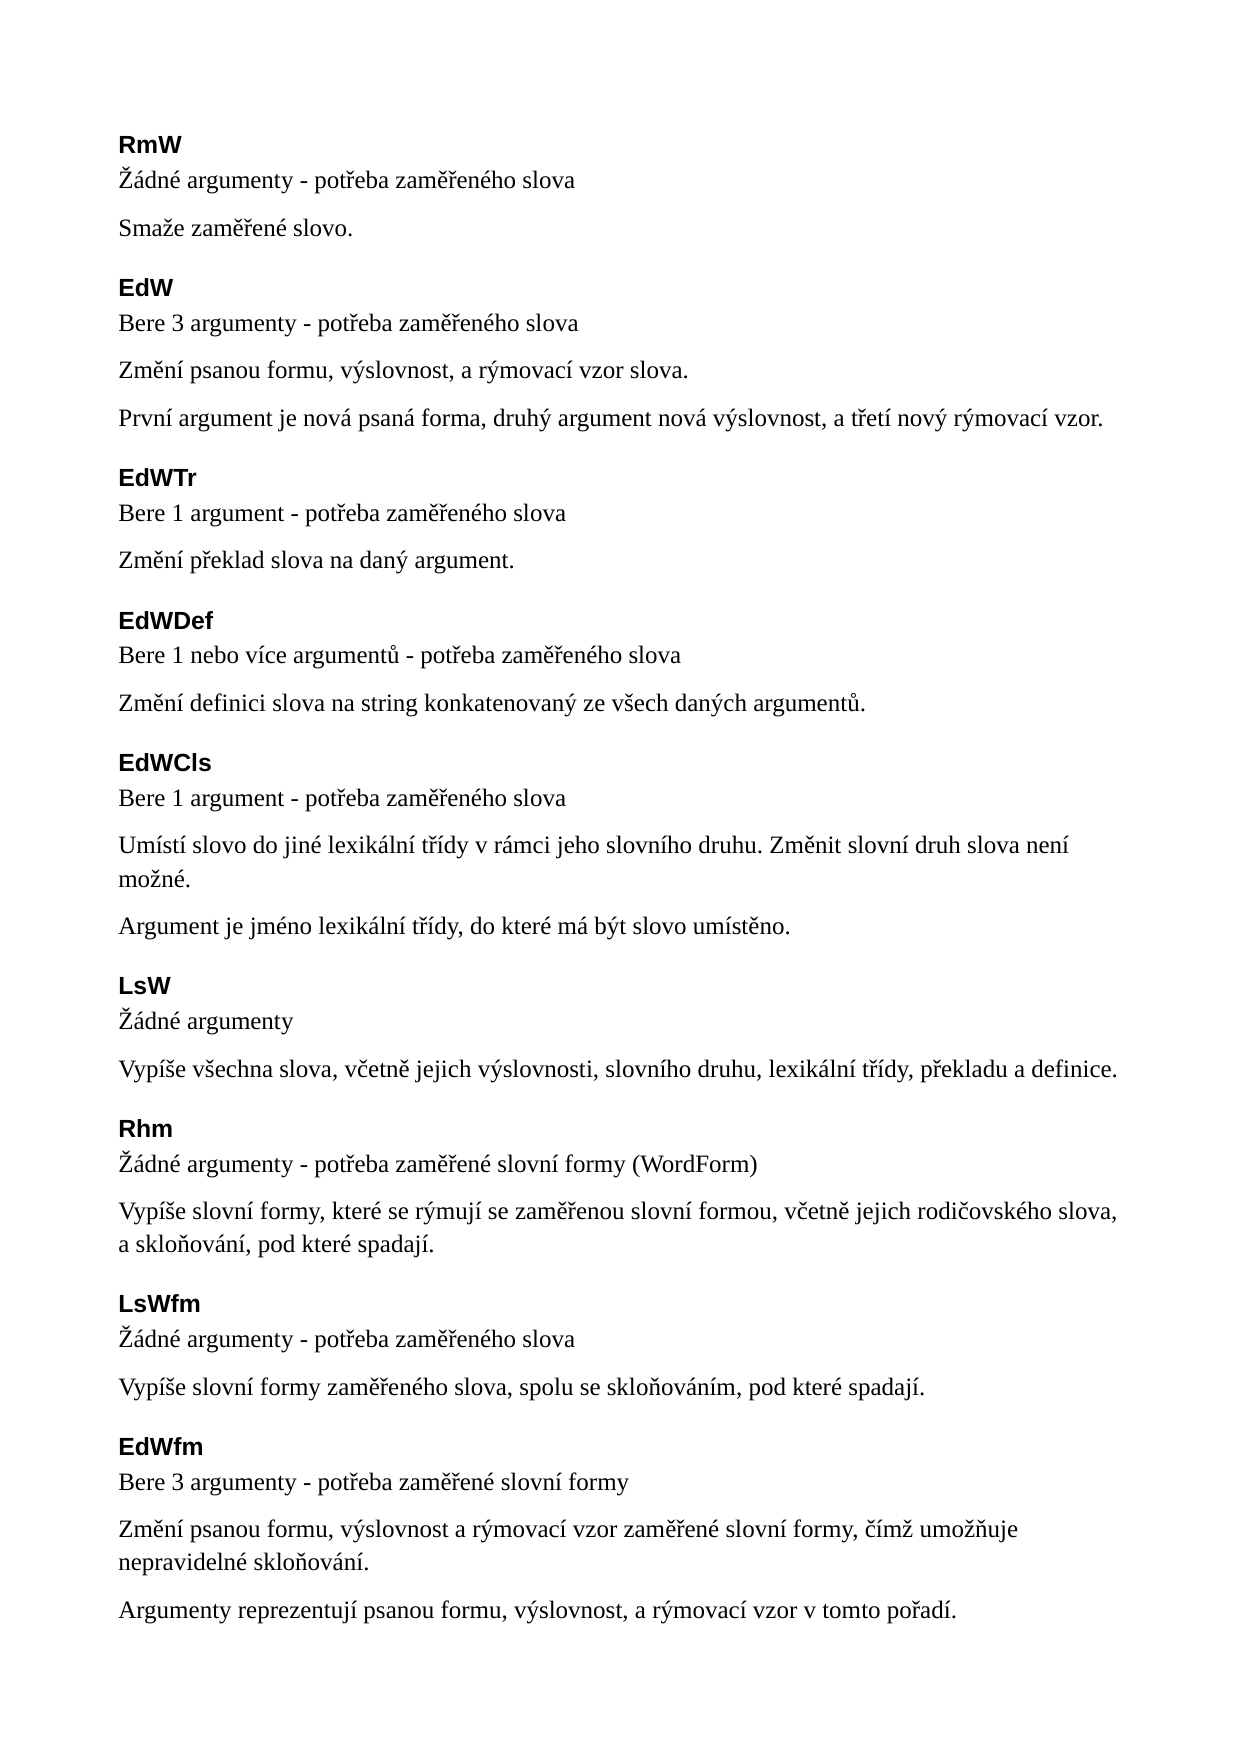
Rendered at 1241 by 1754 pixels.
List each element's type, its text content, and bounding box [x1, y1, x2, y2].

subtitle RmW [118, 131, 1122, 159]
text Žádné argumenty [118, 1006, 1122, 1035]
text Vypíše slovní formy zaměřeného slova, spolu se skloňováním, pod které spadají. [118, 1372, 1122, 1401]
text Argument je jméno lexikální třídy, do které má být slovo umístěno. [118, 911, 1122, 940]
subtitle EdWDef [118, 606, 1122, 634]
subtitle LsW [118, 971, 1122, 1000]
text První argument je nová psaná forma, druhý argument nová výslovnost, a třetí nový rýmovací vzor. [118, 403, 1122, 432]
text Změní psanou formu, výslovnost, a rýmovací vzor slova. [118, 356, 1122, 384]
text Změní překlad slova na daný argument. [118, 546, 1122, 574]
text Změní definici slova na string konkatenovaný ze všech daných argumentů. [118, 688, 1122, 717]
text Žádné argumenty - potřeba zaměřeného slova [118, 1324, 1122, 1353]
text Vypíše slovní formy, které se rýmují se zaměřenou slovní formou, včetně jejich rodičovského slova, a skloňování, pod které spadají. [118, 1196, 1122, 1258]
text Bere 1 argument - potřeba zaměřeného slova [118, 498, 1122, 527]
subtitle EdW [118, 273, 1122, 302]
text Bere 1 argument - potřeba zaměřeného slova [118, 783, 1122, 812]
subtitle LsWfm [118, 1289, 1122, 1318]
text Bere 1 nebo více argumentů - potřeba zaměřeného slova [118, 641, 1122, 669]
text Umístí slovo do jiné lexikální třídy v rámci jeho slovního druhu. Změnit slovní druh slova není možné. [118, 831, 1122, 892]
subtitle EdWCls [118, 748, 1122, 777]
subtitle EdWfm [118, 1432, 1122, 1460]
text Žádné argumenty - potřeba zaměřeného slova [118, 165, 1122, 194]
text Žádné argumenty - potřeba zaměřené slovní formy (WordForm) [118, 1149, 1122, 1177]
text Argumenty reprezentují psanou formu, výslovnost, a rýmovací vzor v tomto pořadí. [118, 1595, 1122, 1624]
text Změní psanou formu, výslovnost a rýmovací vzor zaměřené slovní formy, čímž umožňuje nepravidelné skloňování. [118, 1514, 1122, 1576]
text Vypíše všechna slova, včetně jejich výslovnosti, slovního druhu, lexikální třídy, překladu a definice. [118, 1054, 1122, 1082]
text Bere 3 argumenty - potřeba zaměřeného slova [118, 308, 1122, 337]
subtitle Rhm [118, 1114, 1122, 1142]
text Bere 3 argumenty - potřeba zaměřené slovní formy [118, 1467, 1122, 1495]
subtitle EdWTr [118, 463, 1122, 492]
text Smaže zaměřené slovo. [118, 213, 1122, 242]
